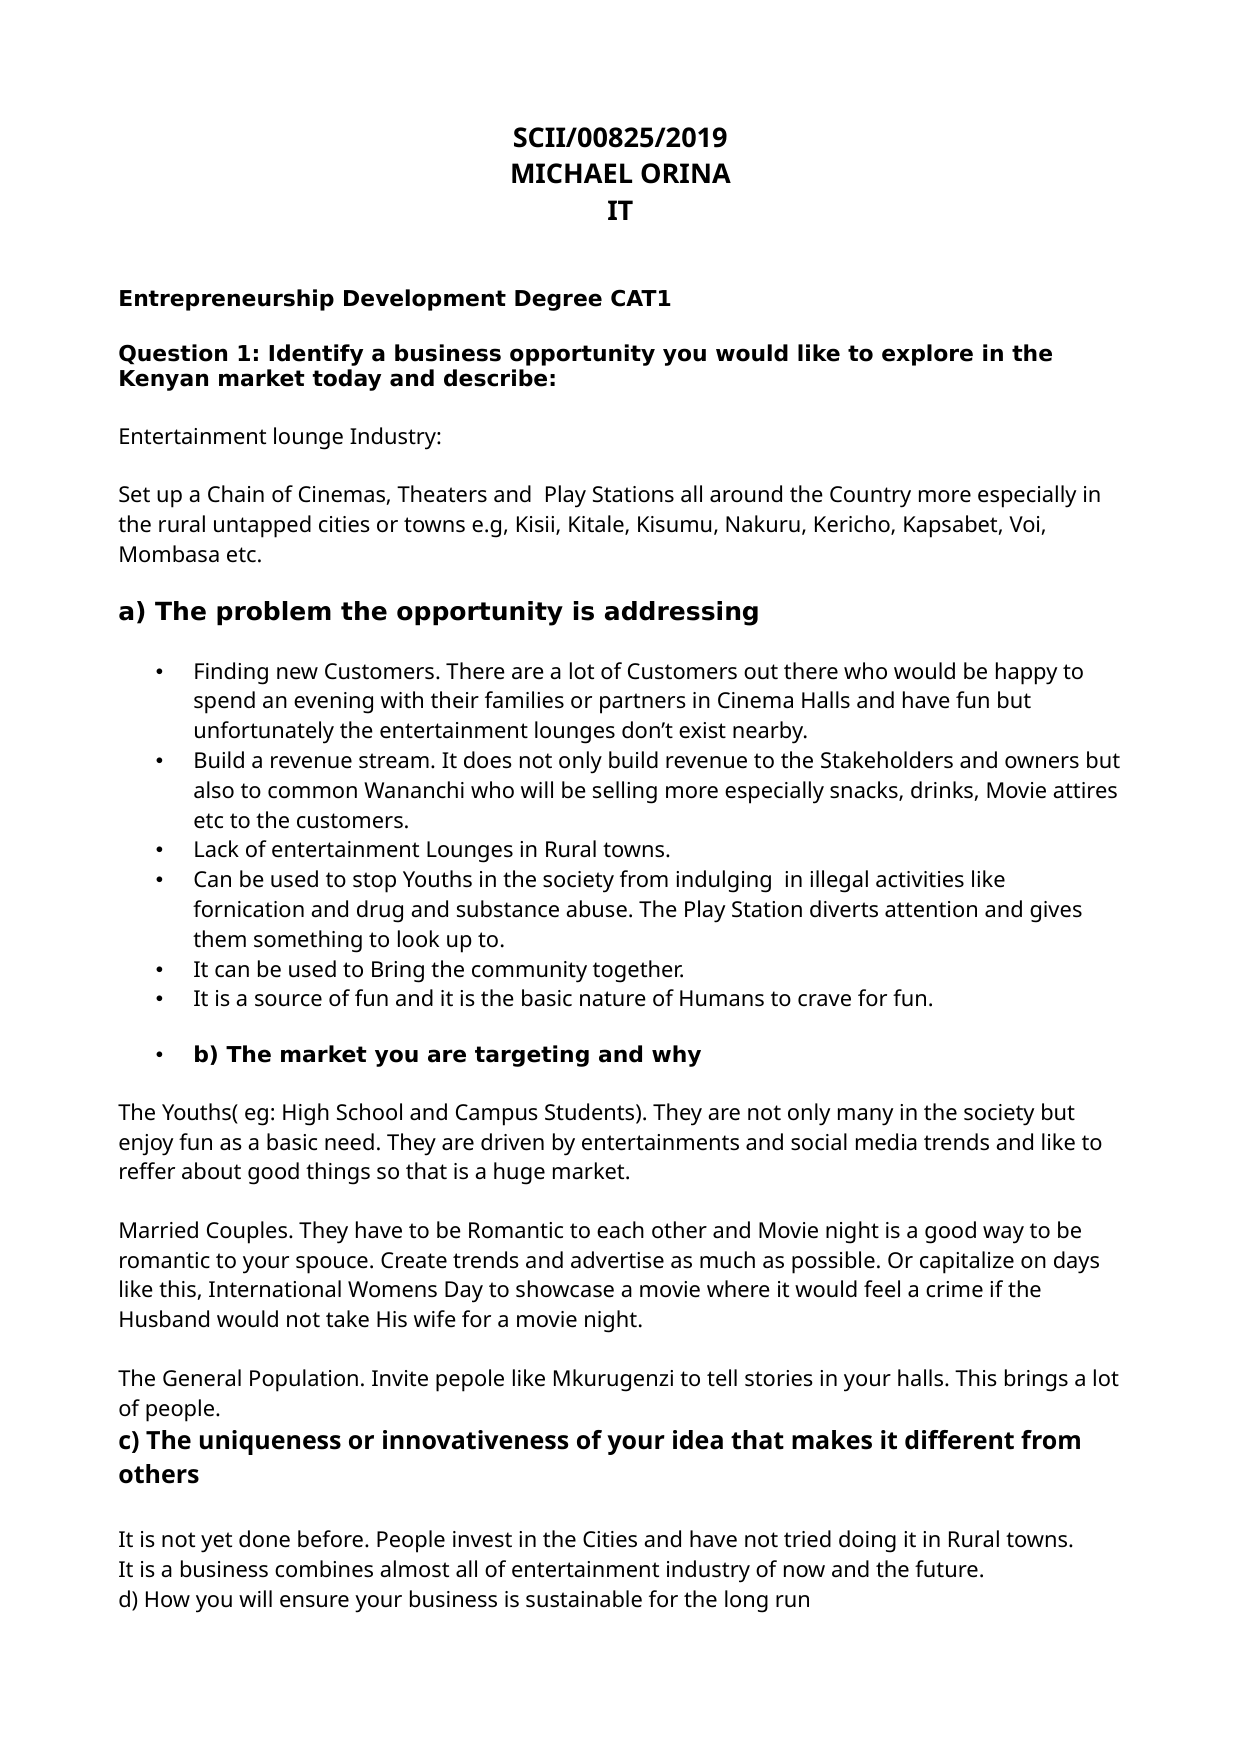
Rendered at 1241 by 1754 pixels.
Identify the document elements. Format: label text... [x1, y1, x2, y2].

list Build a revenue stream. It does not only build revenue to the Stakeholders and owners but also to common Wananchi who will be selling more especially snacks, drinks, Movie attires etc to the customers. [156, 745, 1122, 834]
list It is a source of fun and it is the basic nature of Humans to crave for fun. [156, 983, 1122, 1013]
text It is a business combines almost all of entertainment industry of now and the future. [118, 1554, 1122, 1584]
text Entrepreneurship Development Degree CAT1 Question 1: Identify a business opportunity you would like to explore in the Kenyan market today and describe: [118, 286, 1122, 392]
text Set up a Chain of Cinemas, Theaters and Play Stations all around the Country more especially in the rural untapped cities or towns e.g, Kisii, Kitale, Kisumu, Nakuru, Kericho, Kapsabet, Voi, Mombasa etc. [118, 479, 1122, 569]
text The General Population. Invite pepole like Mkurugenzi to tell stories in your halls. This brings a lot of people. c) The uniqueness or innovativeness of your idea that makes it different from others [118, 1363, 1122, 1490]
text MICHAEL ORINA [118, 155, 1122, 192]
text a) The problem the opportunity is addressing [118, 569, 1122, 627]
list b) The market you are targeting and why [156, 1042, 1122, 1067]
text It is not yet done before. People invest in the Cities and have not tried doing it in Rural towns. [118, 1524, 1122, 1554]
text SCII/00825/2019 [118, 118, 1122, 155]
text d) How you will ensure your business is sustainable for the long run [118, 1584, 1122, 1614]
list Lack of entertainment Lounges in Rural towns. [156, 834, 1122, 864]
text IT [118, 192, 1122, 229]
text Entertainment lounge Industry: [118, 421, 1122, 451]
list Can be used to stop Youths in the society from indulging in illegal activities like fornication and drug and substance abuse. The Play Station diverts attention and gives them something to look up to. [156, 864, 1122, 954]
text Married Couples. They have to be Romantic to each other and Movie night is a good way to be romantic to your spouce. Create trends and advertise as much as possible. Or capitalize on days like this, International Womens Day to showcase a movie where it would feel a crime if the Husband would not take His wife for a movie night. [118, 1215, 1122, 1334]
list It can be used to Bring the community together. [156, 954, 1122, 983]
text The Youths( eg: High School and Campus Students). They are not only many in the society but enjoy fun as a basic need. They are driven by entertainments and social media trends and like to reffer about good things so that is a huge market. [118, 1097, 1122, 1186]
list Finding new Customers. There are a lot of Customers out there who would be happy to spend an evening with their families or partners in Cinema Halls and have fun but unfortunately the entertainment lounges don’t exist nearby. [156, 656, 1122, 745]
